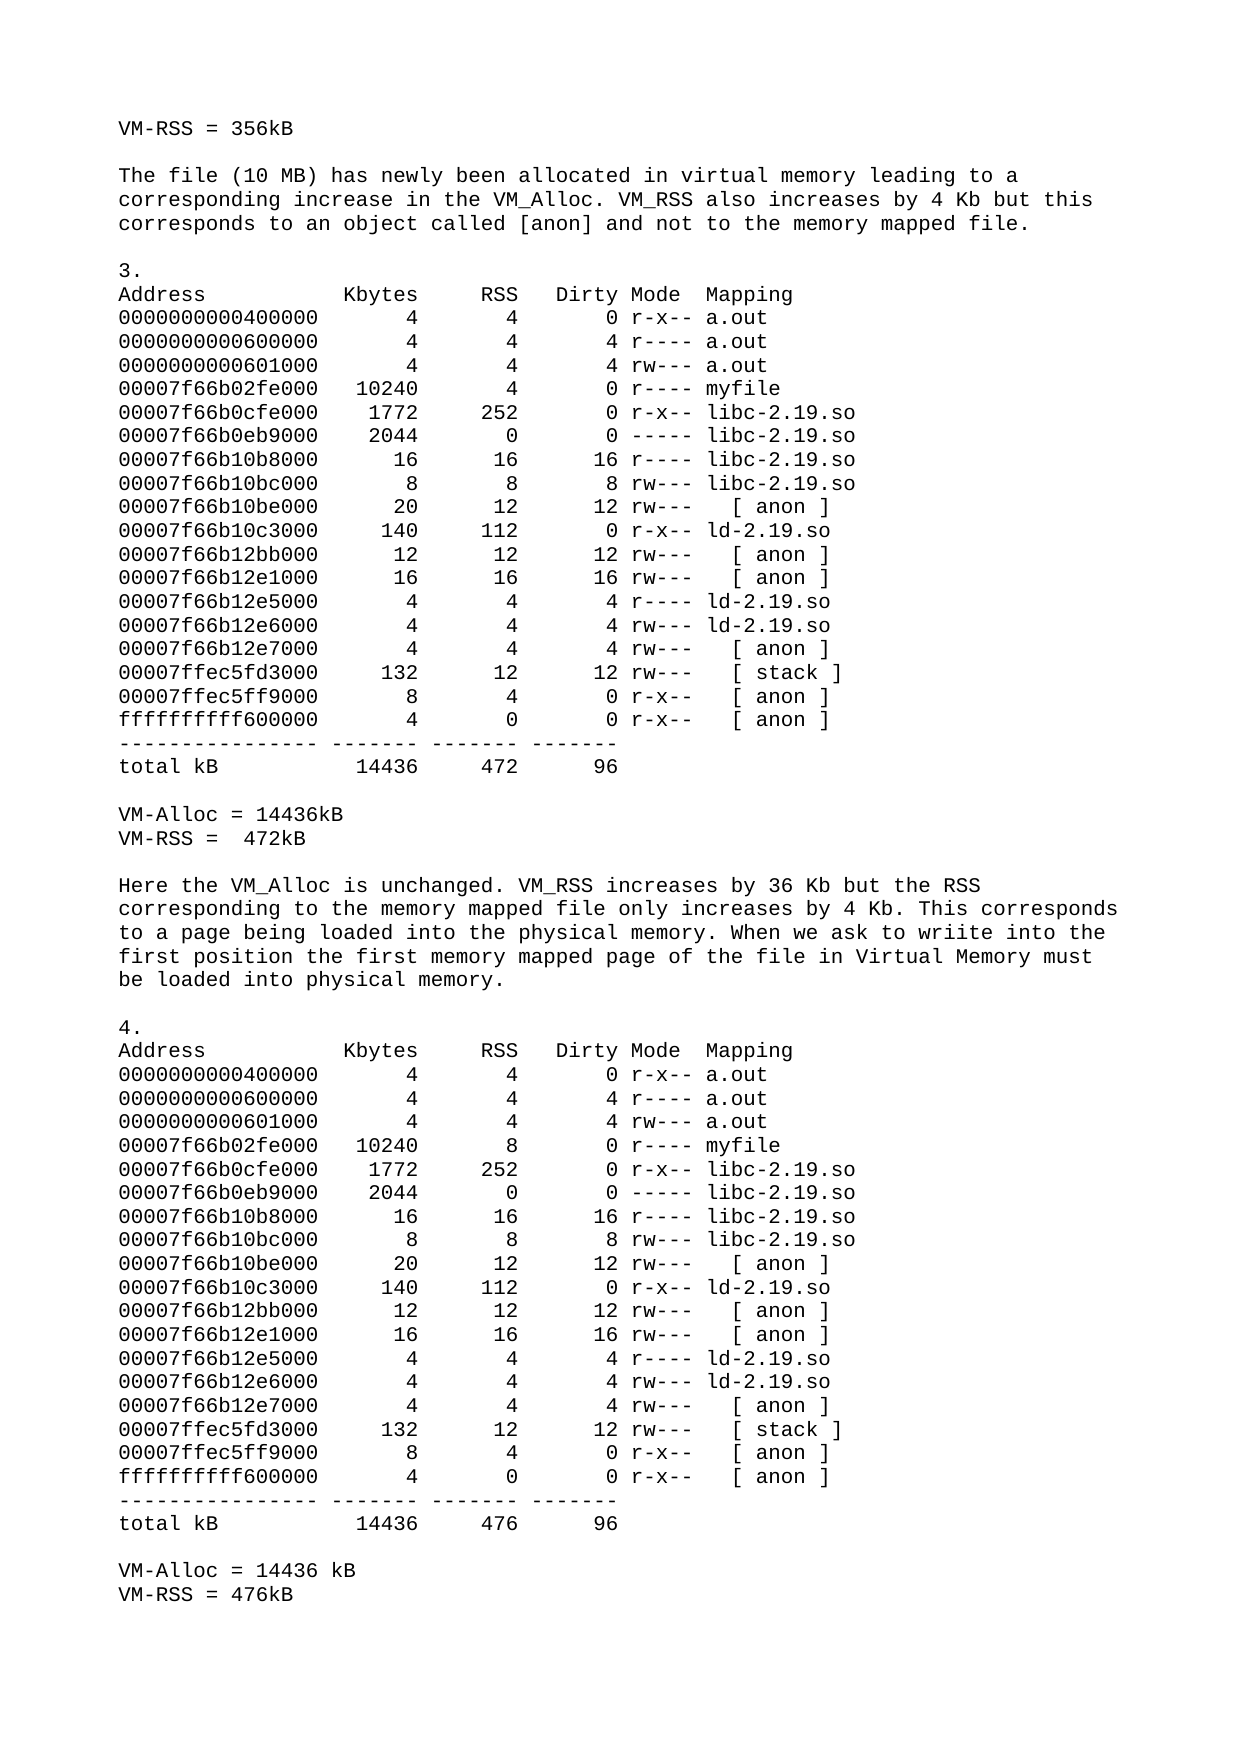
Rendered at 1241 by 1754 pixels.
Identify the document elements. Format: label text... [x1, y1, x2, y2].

text 00007f66b12e6000 4 4 4 rw--- ld-2.19.so [118, 615, 1122, 638]
text 00007f66b02fe000 10240 8 0 r---- myfile [118, 1135, 1122, 1158]
text 00007f66b10b8000 16 16 16 r---- libc-2.19.so [118, 1206, 1122, 1229]
text ---------------- ------- ------- ------- [118, 1489, 1122, 1513]
text total kB 14436 472 96 [118, 757, 1122, 780]
text VM-RSS = 476kB [118, 1584, 1122, 1608]
text VM-RSS = 472kB [118, 827, 1122, 851]
text Here the VM_Alloc is unchanged. VM_RSS increases by 36 Kb but the RSS corresponding to the memory mapped file only increases by 4 Kb. This corresponds to a page being loaded into the physical memory. When we ask to wriite into the first position the first memory mapped page of the file in Virtual Memory must be loaded into physical memory. [118, 875, 1122, 993]
text 00007f66b10b8000 16 16 16 r---- libc-2.19.so [118, 449, 1122, 473]
text The file (10 MB) has newly been allocated in virtual memory leading to a corresponding increase in the VM_Alloc. VM_RSS also increases by 4 Kb but this corresponds to an object called [anon] and not to the memory mapped file. [118, 165, 1122, 236]
text 0000000000400000 4 4 0 r-x-- a.out [118, 307, 1122, 331]
text 0000000000601000 4 4 4 rw--- a.out [118, 1111, 1122, 1135]
text 00007f66b12e1000 16 16 16 rw--- [ anon ] [118, 567, 1122, 591]
text 00007f66b02fe000 10240 4 0 r---- myfile [118, 378, 1122, 402]
text ffffffffff600000 4 0 0 r-x-- [ anon ] [118, 1466, 1122, 1489]
text 00007f66b12bb000 12 12 12 rw--- [ anon ] [118, 1300, 1122, 1324]
text 00007f66b10c3000 140 112 0 r-x-- ld-2.19.so [118, 520, 1122, 544]
text 00007f66b10be000 20 12 12 rw--- [ anon ] [118, 496, 1122, 520]
text ---------------- ------- ------- ------- [118, 733, 1122, 757]
text 00007f66b0eb9000 2044 0 0 ----- libc-2.19.so [118, 1182, 1122, 1206]
text 00007f66b12e5000 4 4 4 r---- ld-2.19.so [118, 1348, 1122, 1371]
text 00007f66b10bc000 8 8 8 rw--- libc-2.19.so [118, 473, 1122, 496]
text VM-Alloc = 14436kB [118, 804, 1122, 827]
text VM-RSS = 356kB [118, 118, 1122, 142]
text 00007f66b12e5000 4 4 4 r---- ld-2.19.so [118, 591, 1122, 615]
text 00007f66b10bc000 8 8 8 rw--- libc-2.19.so [118, 1229, 1122, 1253]
text 00007f66b12e7000 4 4 4 rw--- [ anon ] [118, 1395, 1122, 1419]
text 00007f66b12e6000 4 4 4 rw--- ld-2.19.so [118, 1371, 1122, 1395]
text 0000000000400000 4 4 0 r-x-- a.out [118, 1064, 1122, 1088]
text 00007f66b0cfe000 1772 252 0 r-x-- libc-2.19.so [118, 1158, 1122, 1182]
text 00007f66b12bb000 12 12 12 rw--- [ anon ] [118, 544, 1122, 567]
text VM-Alloc = 14436 kB [118, 1561, 1122, 1584]
text 00007ffec5fd3000 132 12 12 rw--- [ stack ] [118, 662, 1122, 686]
text 00007ffec5ff9000 8 4 0 r-x-- [ anon ] [118, 1442, 1122, 1466]
text ffffffffff600000 4 0 0 r-x-- [ anon ] [118, 709, 1122, 733]
text 4. [118, 1017, 1122, 1040]
text 0000000000600000 4 4 4 r---- a.out [118, 331, 1122, 354]
text 00007f66b0cfe000 1772 252 0 r-x-- libc-2.19.so [118, 402, 1122, 426]
text 00007ffec5fd3000 132 12 12 rw--- [ stack ] [118, 1419, 1122, 1442]
text Address Kbytes RSS Dirty Mode Mapping [118, 1040, 1122, 1064]
text 00007ffec5ff9000 8 4 0 r-x-- [ anon ] [118, 686, 1122, 709]
text 00007f66b12e1000 16 16 16 rw--- [ anon ] [118, 1324, 1122, 1348]
text 0000000000601000 4 4 4 rw--- a.out [118, 354, 1122, 378]
text 00007f66b0eb9000 2044 0 0 ----- libc-2.19.so [118, 426, 1122, 449]
text 3. [118, 260, 1122, 284]
text Address Kbytes RSS Dirty Mode Mapping [118, 284, 1122, 307]
text 0000000000600000 4 4 4 r---- a.out [118, 1088, 1122, 1111]
text total kB 14436 476 96 [118, 1513, 1122, 1537]
text 00007f66b12e7000 4 4 4 rw--- [ anon ] [118, 638, 1122, 662]
text 00007f66b10be000 20 12 12 rw--- [ anon ] [118, 1253, 1122, 1277]
text 00007f66b10c3000 140 112 0 r-x-- ld-2.19.so [118, 1277, 1122, 1300]
